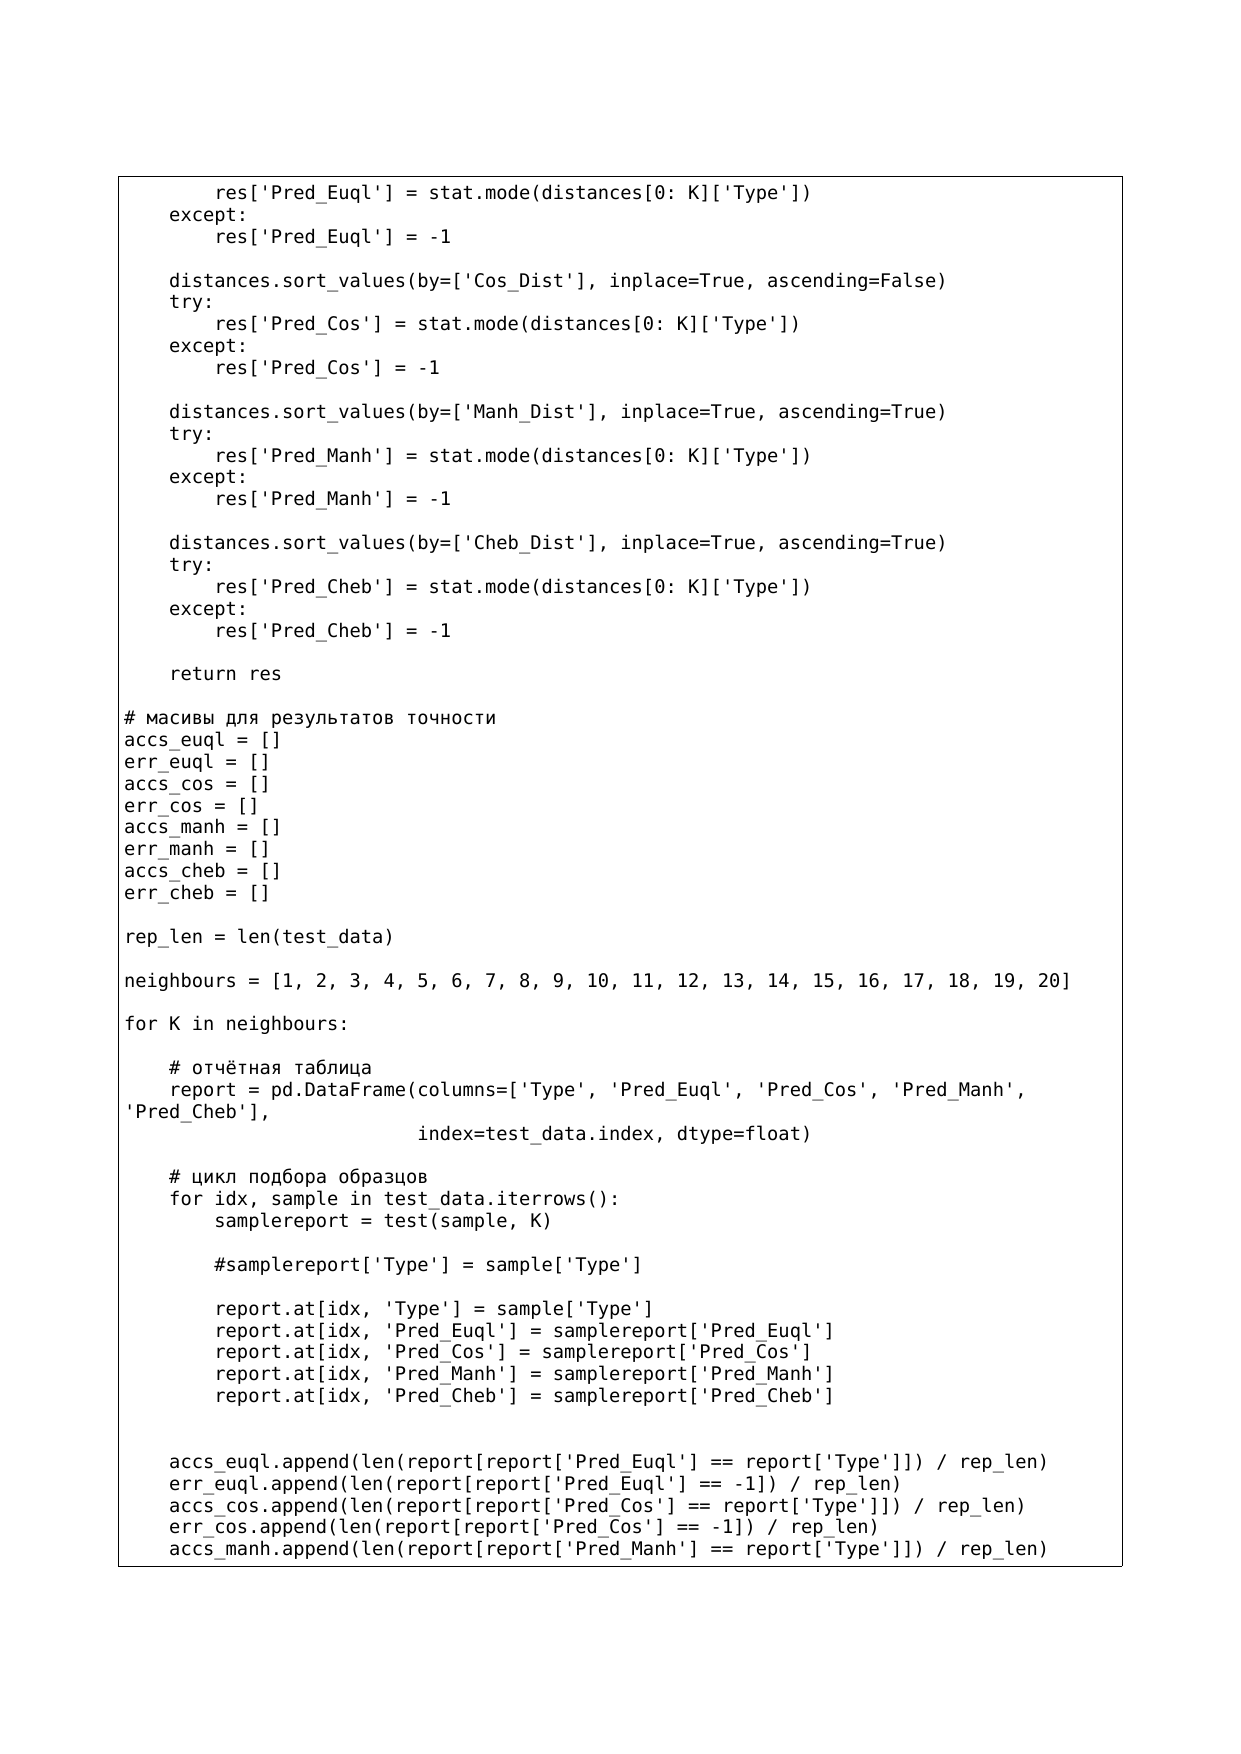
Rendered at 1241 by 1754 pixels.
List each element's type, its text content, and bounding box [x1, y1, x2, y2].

table_header res['Pred_Euql'] = stat.mode(distances[0: K]['Type']) except: res['Pred_Euql'] = -1 distances.sort_values(by=['Cos_Dist'], inplace=True, ascending=False) try: res['Pred_Cos'] = stat.mode(distances[0: K]['Type']) except: res['Pred_Cos'] = -1 distances.sort_values(by=['Manh_Dist'], inplace=True, ascending=True) try: res['Pred_Manh'] = stat.mode(distances[0: K]['Type']) except: res['Pred_Manh'] = -1 distances.sort_values(by=['Cheb_Dist'], inplace=True, ascending=True) try: res['Pred_Cheb'] = stat.mode(distances[0: K]['Type']) except: res['Pred_Cheb'] = -1 return res # масивы для результатов точности accs_euql = [] err_euql = [] accs_cos = [] err_cos = [] accs_manh = [] err_manh = [] accs_cheb = [] err_cheb = [] rep_len = len(test_data) neighbours = [1, 2, 3, 4, 5, 6, 7, 8, 9, 10, 11, 12, 13, 14, 15, 16, 17, 18, 19, 20] for K in neighbours: # отчётная таблица report = pd.DataFrame(columns=['Type', 'Pred_Euql', 'Pred_Cos', 'Pred_Manh', 'Pred_Cheb'], index=test_data.index, dtype=float) # цикл подбора образцов for idx, sample in test_data.iterrows(): samplereport = test(sample, K) #samplereport['Type'] = sample['Type'] report.at[idx, 'Type'] = sample['Type'] report.at[idx, 'Pred_Euql'] = samplereport['Pred_Euql'] report.at[idx, 'Pred_Cos'] = samplereport['Pred_Cos'] report.at[idx, 'Pred_Manh'] = samplereport['Pred_Manh'] report.at[idx, 'Pred_Cheb'] = samplereport['Pred_Cheb'] accs_euql.append(len(report[report['Pred_Euql'] == report['Type']]) / rep_len) err_euql.append(len(report[report['Pred_Euql'] == -1]) / rep_len) accs_cos.append(len(report[report['Pred_Cos'] == report['Type']]) / rep_len) err_cos.append(len(report[report['Pred_Cos'] == -1]) / rep_len) accs_manh.append(len(report[report['Pred_Manh'] == report['Type']]) / rep_len) [119, 177, 1122, 1566]
